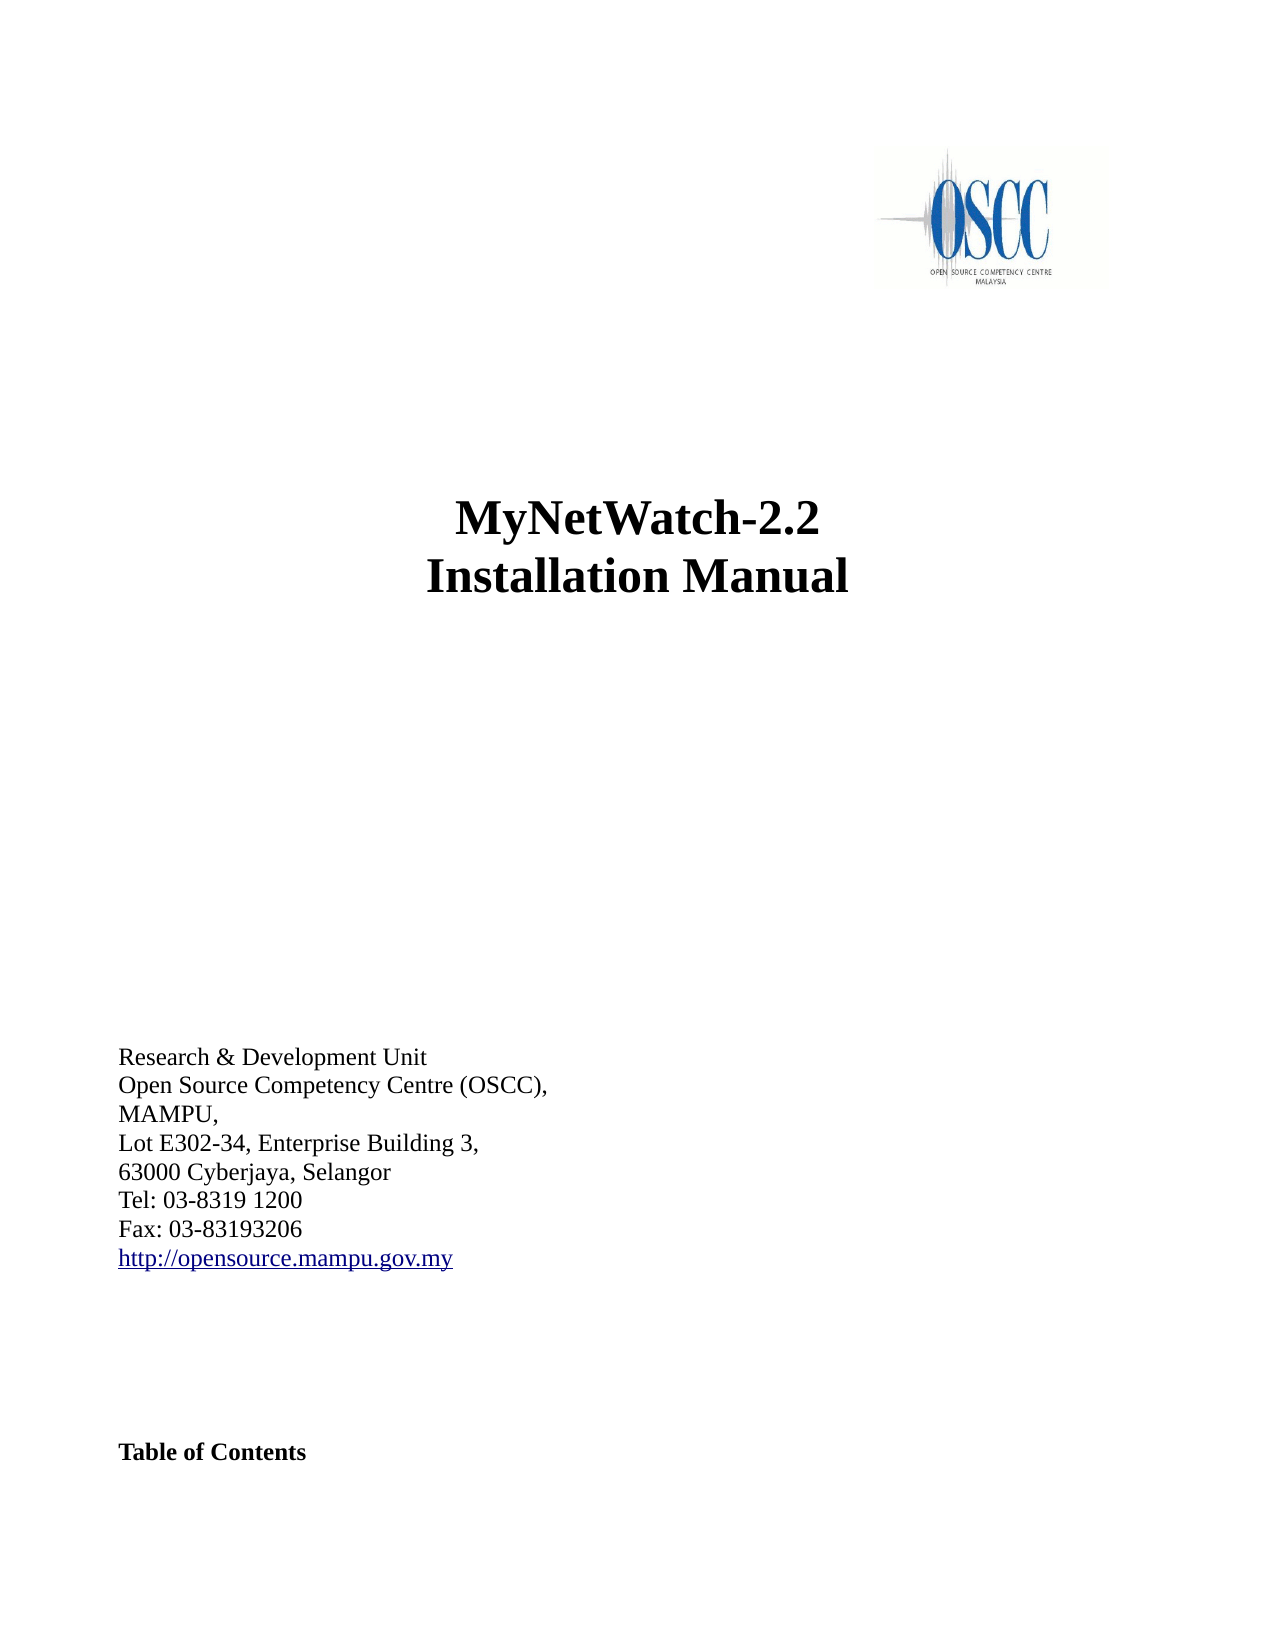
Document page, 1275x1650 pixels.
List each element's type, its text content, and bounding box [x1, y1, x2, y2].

text Fax: 03-83193206 [118, 1214, 1157, 1243]
text MyNetWatch-2.2 [118, 488, 1157, 546]
text Tel: 03-8319 1200 [118, 1185, 1157, 1214]
text 63000 Cyberjaya, Selangor [118, 1157, 1157, 1185]
text Open Source Competency Centre (OSCC), [118, 1070, 1157, 1099]
picture [873, 146, 1109, 289]
text Installation Manual [118, 546, 1157, 603]
text Lot E302-34, Enterprise Building 3, [118, 1128, 1157, 1157]
text Table of Contents [118, 1437, 1157, 1465]
text Research & Development Unit [118, 1042, 1157, 1070]
text http://opensource.mampu.gov.my [118, 1243, 1157, 1272]
text MAMPU, [118, 1099, 1157, 1128]
